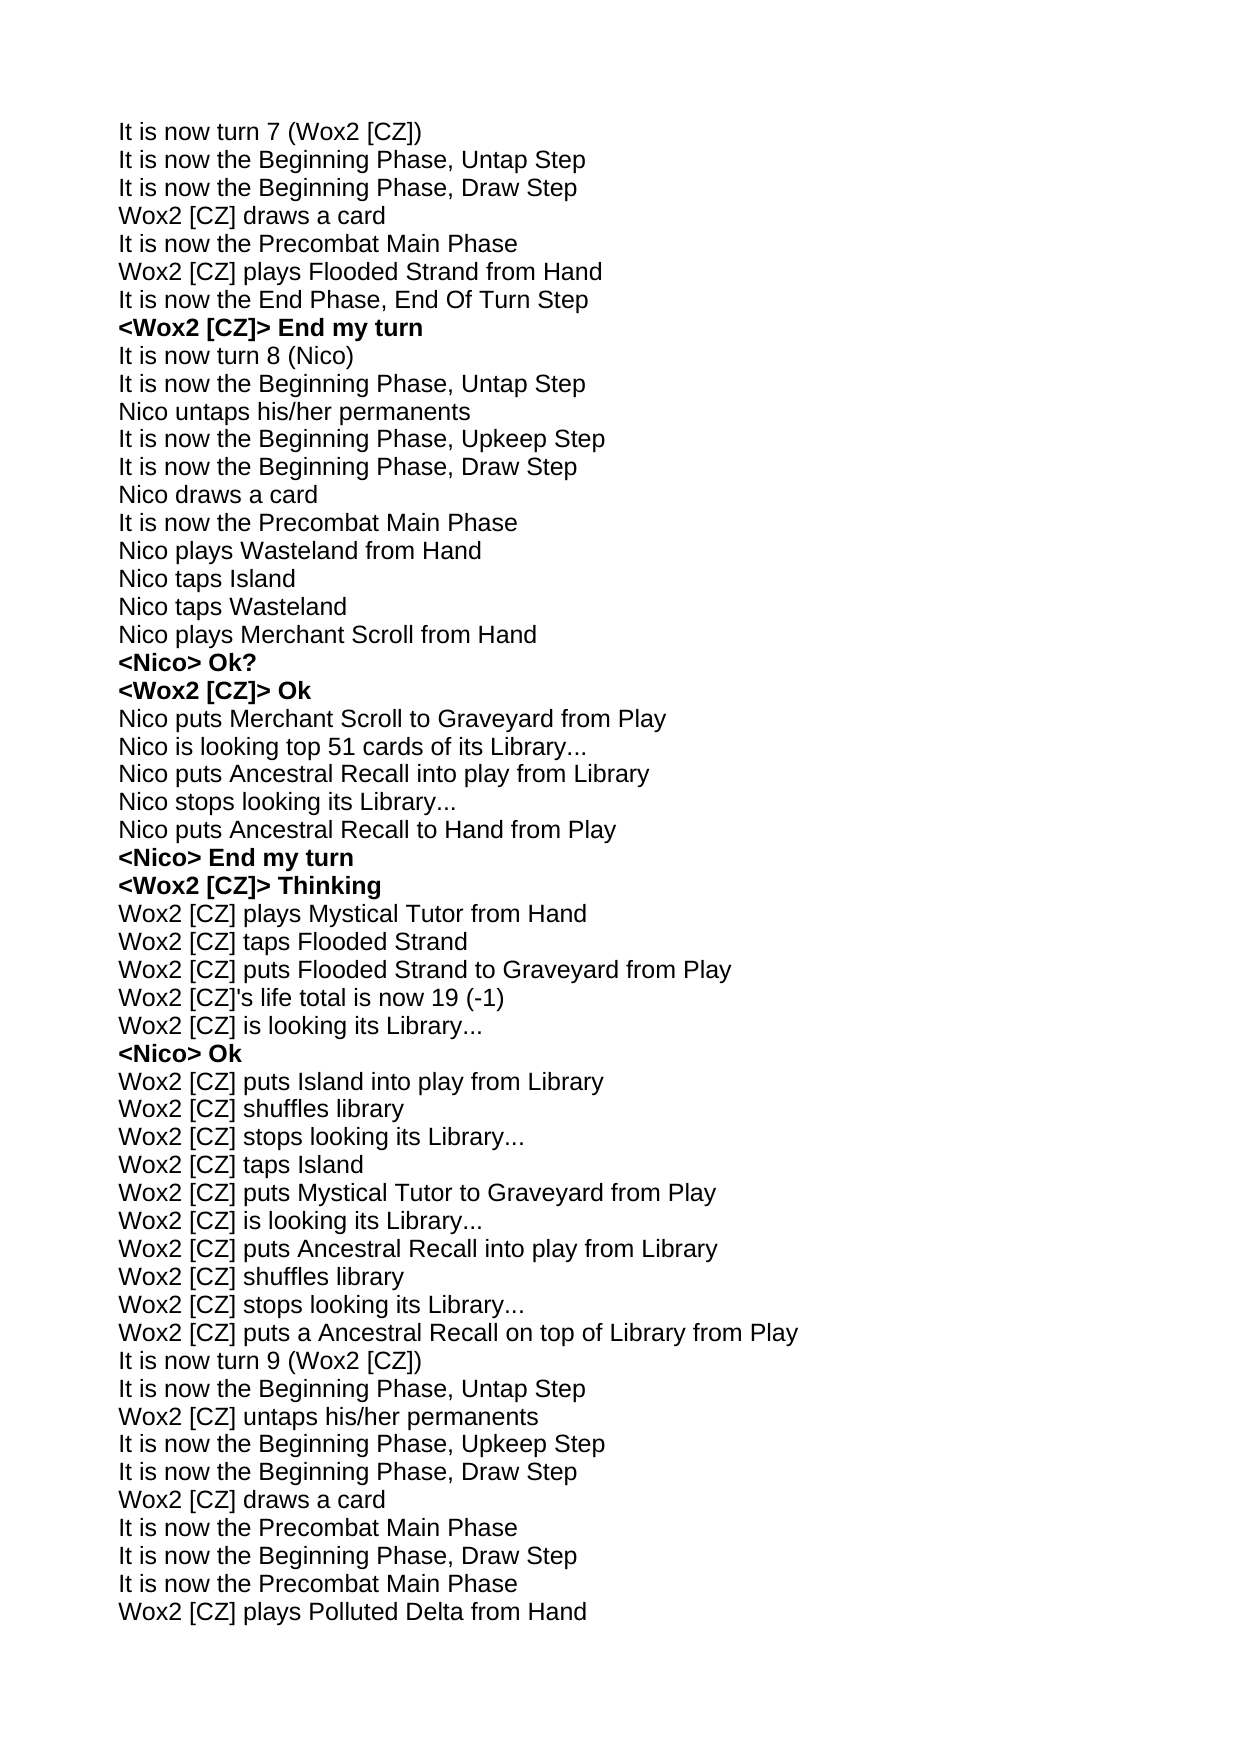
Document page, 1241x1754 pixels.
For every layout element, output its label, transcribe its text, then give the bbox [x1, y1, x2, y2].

text <Wox2 [CZ]> Thinking [118, 872, 1122, 900]
text Nico puts Ancestral Recall to Hand from Play [118, 816, 1122, 844]
text It is now the Precombat Main Phase [118, 509, 1122, 537]
text <Nico> Ok? [118, 648, 1122, 676]
text Wox2 [CZ] taps Island [118, 1151, 1122, 1179]
text Wox2 [CZ] plays Mystical Tutor from Hand [118, 900, 1122, 928]
text Wox2 [CZ] draws a card [118, 202, 1122, 230]
text It is now turn 9 (Wox2 [CZ]) [118, 1346, 1122, 1374]
text Nico puts Merchant Scroll to Graveyard from Play [118, 704, 1122, 732]
text Wox2 [CZ]'s life total is now 19 (-1) [118, 983, 1122, 1011]
text It is now the Beginning Phase, Untap Step [118, 369, 1122, 397]
text Wox2 [CZ] shuffles library [118, 1095, 1122, 1123]
text It is now the Beginning Phase, Draw Step [118, 453, 1122, 481]
text It is now the Precombat Main Phase [118, 1514, 1122, 1542]
text <Wox2 [CZ]> Ok [118, 676, 1122, 704]
text It is now turn 8 (Nico) [118, 341, 1122, 369]
text It is now the Beginning Phase, Upkeep Step [118, 425, 1122, 453]
text Nico plays Wasteland from Hand [118, 537, 1122, 565]
text It is now the Precombat Main Phase [118, 230, 1122, 258]
text Wox2 [CZ] puts Ancestral Recall into play from Library [118, 1235, 1122, 1263]
text It is now the Precombat Main Phase [118, 1570, 1122, 1598]
text It is now the Beginning Phase, Draw Step [118, 1458, 1122, 1486]
text Nico stops looking its Library... [118, 788, 1122, 816]
text Wox2 [CZ] puts a Ancestral Recall on top of Library from Play [118, 1318, 1122, 1346]
text It is now the End Phase, End Of Turn Step [118, 286, 1122, 313]
text Nico taps Wasteland [118, 593, 1122, 621]
text Wox2 [CZ] taps Flooded Strand [118, 928, 1122, 956]
text Wox2 [CZ] stops looking its Library... [118, 1291, 1122, 1318]
text It is now the Beginning Phase, Untap Step [118, 1374, 1122, 1402]
text Wox2 [CZ] shuffles library [118, 1263, 1122, 1291]
text Nico is looking top 51 cards of its Library... [118, 732, 1122, 760]
text Wox2 [CZ] puts Island into play from Library [118, 1067, 1122, 1095]
text Wox2 [CZ] untaps his/her permanents [118, 1402, 1122, 1430]
text Nico puts Ancestral Recall into play from Library [118, 760, 1122, 788]
text Wox2 [CZ] is looking its Library... [118, 1207, 1122, 1235]
text Nico untaps his/her permanents [118, 397, 1122, 425]
text It is now the Beginning Phase, Untap Step [118, 146, 1122, 174]
text It is now the Beginning Phase, Upkeep Step [118, 1430, 1122, 1458]
text Wox2 [CZ] puts Flooded Strand to Graveyard from Play [118, 956, 1122, 983]
text <Nico> Ok [118, 1039, 1122, 1067]
text Wox2 [CZ] puts Mystical Tutor to Graveyard from Play [118, 1179, 1122, 1207]
text <Nico> End my turn [118, 844, 1122, 872]
text Wox2 [CZ] plays Flooded Strand from Hand [118, 258, 1122, 286]
text Nico draws a card [118, 481, 1122, 509]
text Wox2 [CZ] draws a card [118, 1486, 1122, 1514]
text It is now the Beginning Phase, Draw Step [118, 174, 1122, 202]
text Wox2 [CZ] stops looking its Library... [118, 1123, 1122, 1151]
text <Wox2 [CZ]> End my turn [118, 313, 1122, 341]
text Wox2 [CZ] is looking its Library... [118, 1011, 1122, 1039]
text It is now turn 7 (Wox2 [CZ]) [118, 118, 1122, 146]
text It is now the Beginning Phase, Draw Step [118, 1542, 1122, 1570]
text Wox2 [CZ] plays Polluted Delta from Hand [118, 1598, 1122, 1626]
text Nico taps Island [118, 565, 1122, 593]
text Nico plays Merchant Scroll from Hand [118, 621, 1122, 648]
